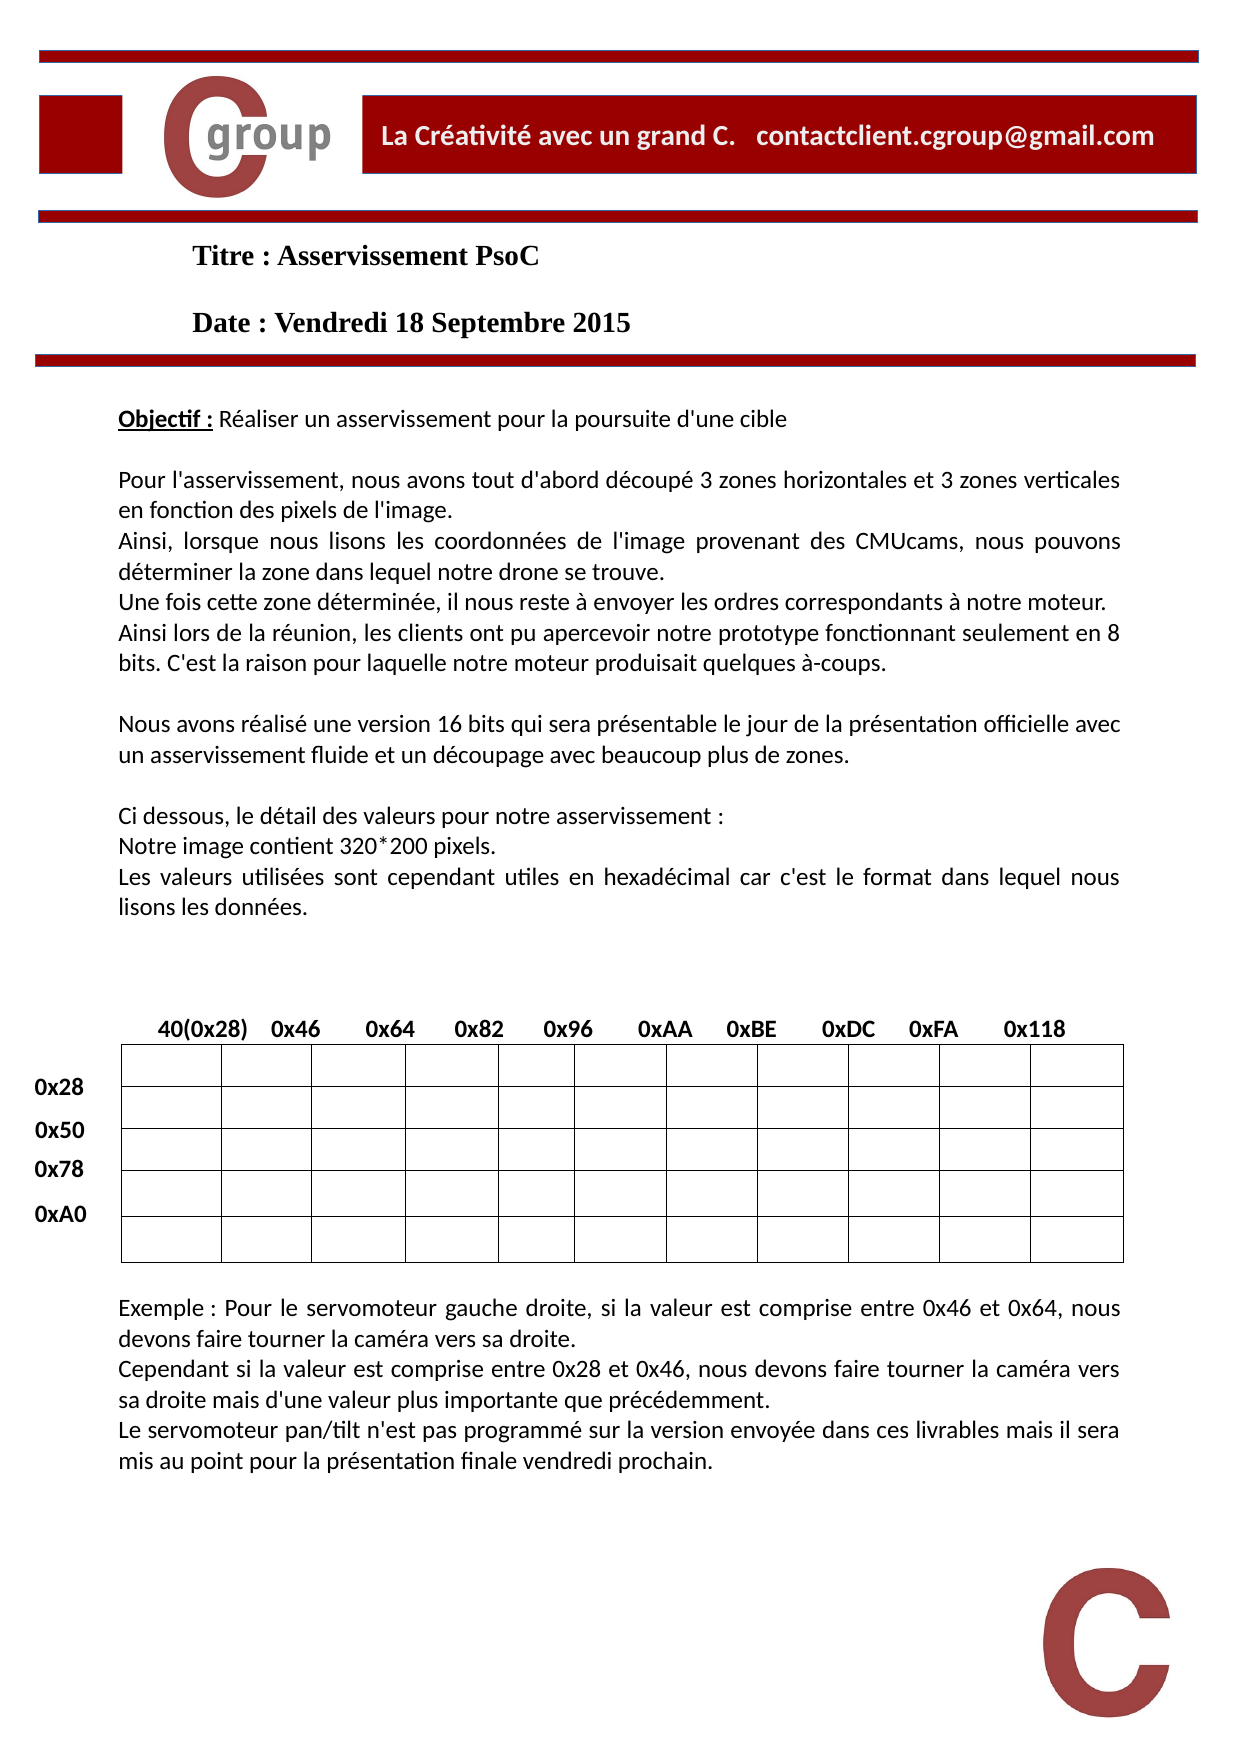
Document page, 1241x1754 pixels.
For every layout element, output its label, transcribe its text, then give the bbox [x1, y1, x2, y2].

table_cell [849, 1171, 939, 1216]
table_cell [122, 1171, 221, 1216]
table_cell [499, 1171, 574, 1216]
table_header [122, 1045, 221, 1086]
table_cell [1031, 1129, 1123, 1170]
table_cell [406, 1087, 498, 1128]
table_cell [575, 1129, 666, 1170]
text Une fois cette zone déterminée, il nous reste à envoyer les ordres correspondants à notre moteur. [118, 586, 1122, 617]
table_cell [122, 1217, 221, 1262]
text Objectif : Réaliser un asservissement pour la poursuite d'une cible [118, 403, 1122, 433]
table_cell [222, 1171, 311, 1216]
table_cell [406, 1129, 498, 1170]
table_cell [575, 1087, 666, 1128]
text 0x28 [0, 1071, 118, 1102]
table_cell [122, 1087, 221, 1128]
table_cell [499, 1087, 574, 1128]
text Cependant si la valeur est comprise entre 0x28 et 0x46, nous devons faire tourner la caméra vers sa droite mais d'une valeur plus importante que précédemment. [118, 1354, 1122, 1415]
text Exemple : Pour le servomoteur gauche droite, si la valeur est comprise entre 0x46 et 0x64, nous devons faire tourner la caméra vers sa droite. [118, 1293, 1122, 1354]
table_header [499, 1045, 574, 1086]
table_cell [940, 1129, 1030, 1170]
text Les valeurs utilisées sont cependant utiles en hexadécimal car c'est le format dans lequel nous lisons les données. [118, 861, 1122, 922]
table_cell [667, 1129, 757, 1170]
table_cell [758, 1171, 848, 1216]
table_cell [122, 1129, 221, 1170]
table_cell [222, 1217, 311, 1262]
table_cell [1031, 1087, 1123, 1128]
table_cell [222, 1087, 311, 1128]
table_cell [940, 1087, 1030, 1128]
table_cell [222, 1129, 311, 1170]
table_cell [667, 1087, 757, 1128]
table_cell [312, 1087, 405, 1128]
table_cell [849, 1129, 939, 1170]
table_header [667, 1045, 757, 1086]
table_cell [667, 1217, 757, 1262]
table_cell [575, 1171, 666, 1216]
table_cell [1031, 1217, 1123, 1262]
table_header [406, 1045, 498, 1086]
table_cell [406, 1171, 498, 1216]
picture [1025, 1538, 1241, 1754]
table_header [1031, 1045, 1123, 1086]
table_cell [940, 1217, 1030, 1262]
text 40(0x28) 0x46 0x64 0x82 0x96 0xAA 0xBE 0xDC 0xFA 0x118 [118, 1013, 1122, 1044]
table_cell [758, 1217, 848, 1262]
table_cell [312, 1129, 405, 1170]
table_cell [1031, 1171, 1123, 1216]
text Ci dessous, le détail des valeurs pour notre asservissement : [118, 800, 1122, 830]
table_header [222, 1045, 311, 1086]
table_cell [849, 1087, 939, 1128]
table_cell [312, 1217, 405, 1262]
text Pour l'asservissement, nous avons tout d'abord découpé 3 zones horizontales et 3 zones verticales en fonction des pixels de l'image. [118, 464, 1122, 525]
table_header [940, 1045, 1030, 1086]
table_cell [499, 1129, 574, 1170]
text 0x78 [0, 1153, 118, 1184]
text Titre : Asservissement PsoC [118, 238, 1122, 272]
text Notre image contient 320*200 pixels. [118, 830, 1122, 861]
table_cell [312, 1171, 405, 1216]
table_header [312, 1045, 405, 1086]
table_cell [499, 1217, 574, 1262]
table_cell [667, 1171, 757, 1216]
text Le servomoteur pan/tilt n'est pas programmé sur la version envoyée dans ces livrables mais il sera mis au point pour la présentation finale vendredi prochain. [118, 1415, 1122, 1476]
table_cell [940, 1171, 1030, 1216]
text Nous avons réalisé une version 16 bits qui sera présentable le jour de la présentation officielle avec un asservissement fluide et un découpage avec beaucoup plus de zones. [118, 708, 1122, 769]
text 0xA0 [1, 1198, 119, 1229]
text 0x50 [1, 1114, 119, 1145]
table_cell [849, 1217, 939, 1262]
text Date : Vendredi 18 Septembre 2015 [118, 305, 1122, 339]
table_cell [758, 1087, 848, 1128]
table_header [575, 1045, 666, 1086]
text Ainsi, lorsque nous lisons les coordonnées de l'image provenant des CMUcams, nous pouvons déterminer la zone dans lequel notre drone se trouve. [118, 525, 1122, 586]
table_header [849, 1045, 939, 1086]
table_cell [758, 1129, 848, 1170]
picture [122, 63, 363, 210]
table_header [758, 1045, 848, 1086]
table_cell [406, 1217, 498, 1262]
table_cell [575, 1217, 666, 1262]
text Ainsi lors de la réunion, les clients ont pu apercevoir notre prototype fonctionnant seulement en 8 bits. C'est la raison pour laquelle notre moteur produisait quelques à-coups. [118, 617, 1122, 678]
